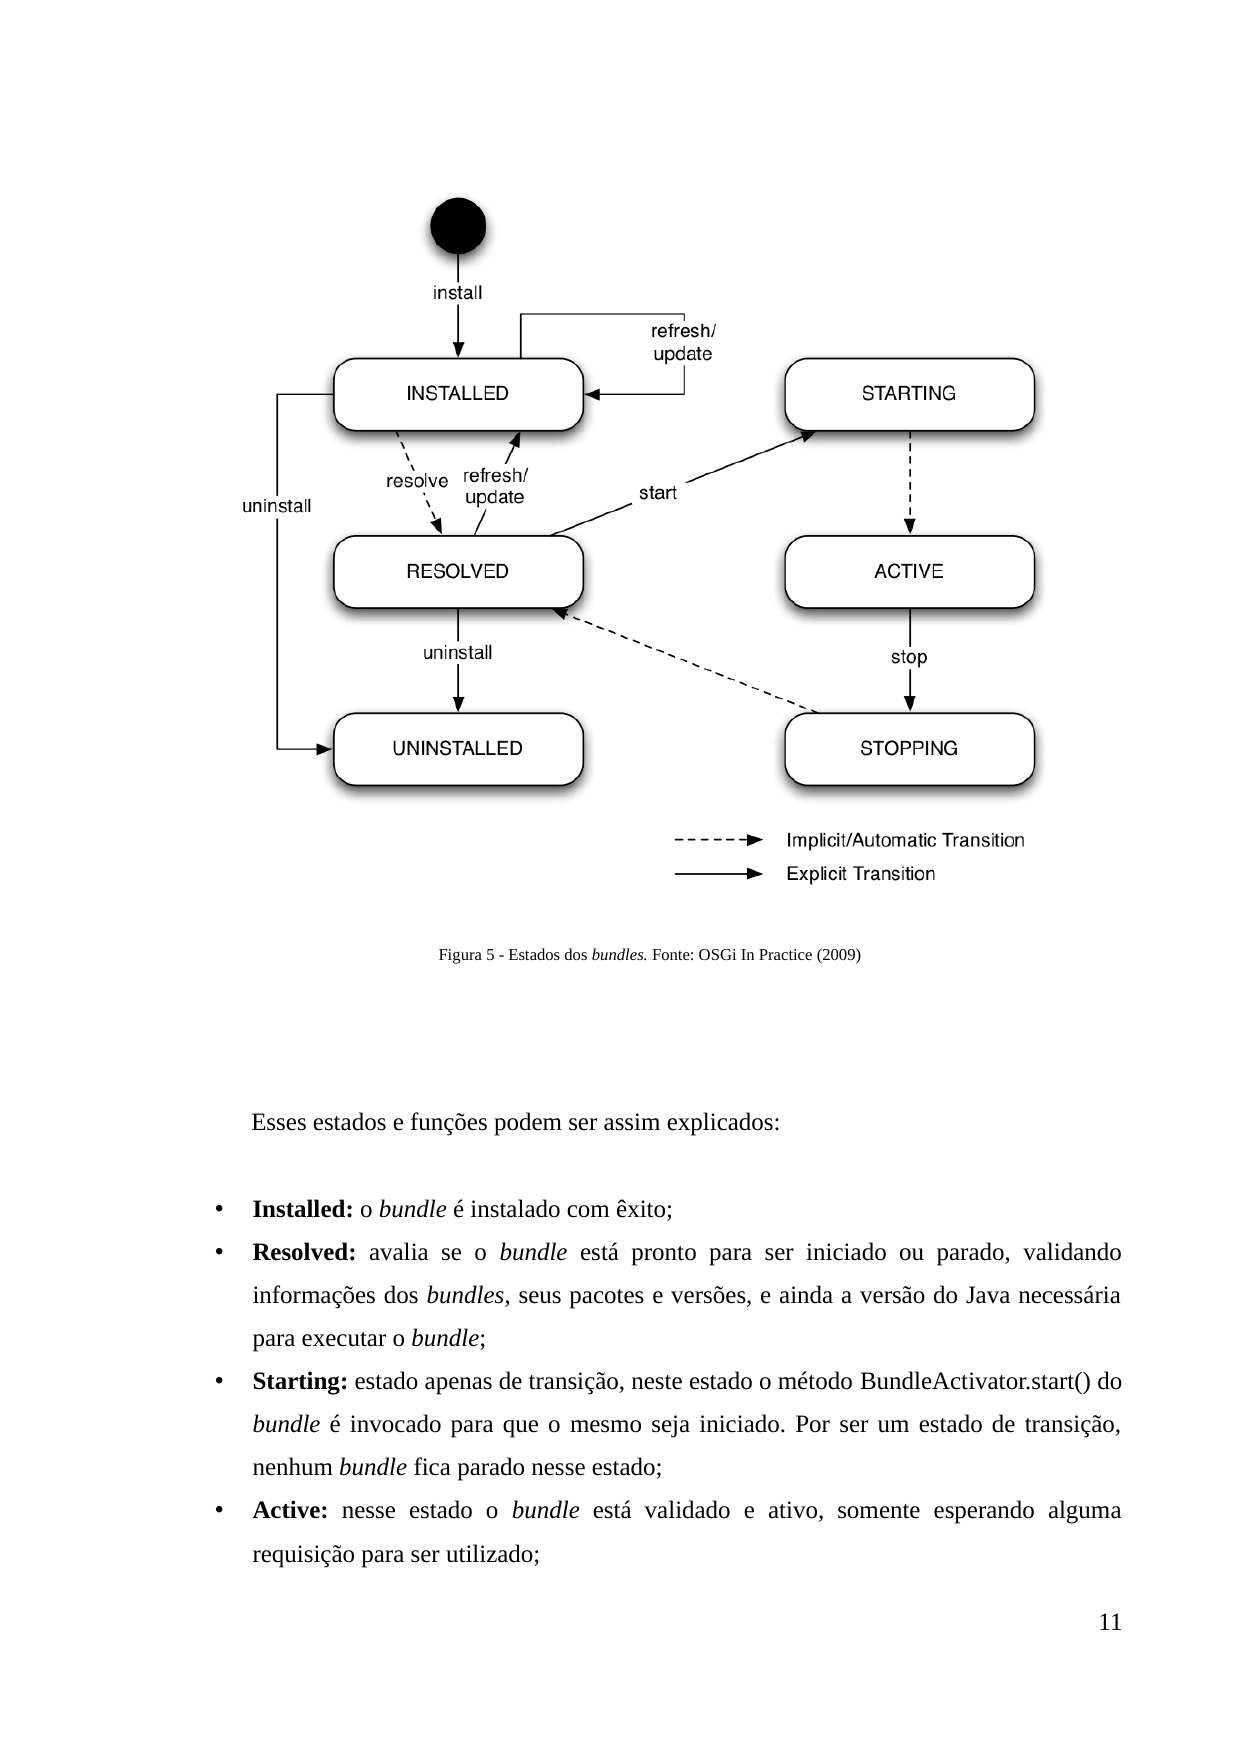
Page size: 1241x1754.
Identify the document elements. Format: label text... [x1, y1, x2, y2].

picture [206, 177, 1093, 945]
text Figura 5 - Estados dos bundles. Fonte: OSGi In Practice (2009) [207, 945, 1092, 964]
list Resolved: avalia se o bundle está pronto para ser iniciado ou parado, validando informações dos bundles, seus pacotes e versões, e ainda a versão do Java necessária para executar o bundle; [215, 1237, 1122, 1352]
list Starting: estado apenas de transição, neste estado o método BundleActivator.start() do bundle é invocado para que o mesmo seja iniciado. Por ser um estado de transição, nenhum bundle fica parado nesse estado; [215, 1366, 1122, 1481]
text Esses estados e funções podem ser assim explicados: [177, 1107, 1122, 1136]
list Active: nesse estado o bundle está validado e ativo, somente esperando alguma requisição para ser utilizado; [215, 1496, 1122, 1567]
list Installed: o bundle é instalado com êxito; [215, 1194, 1122, 1222]
